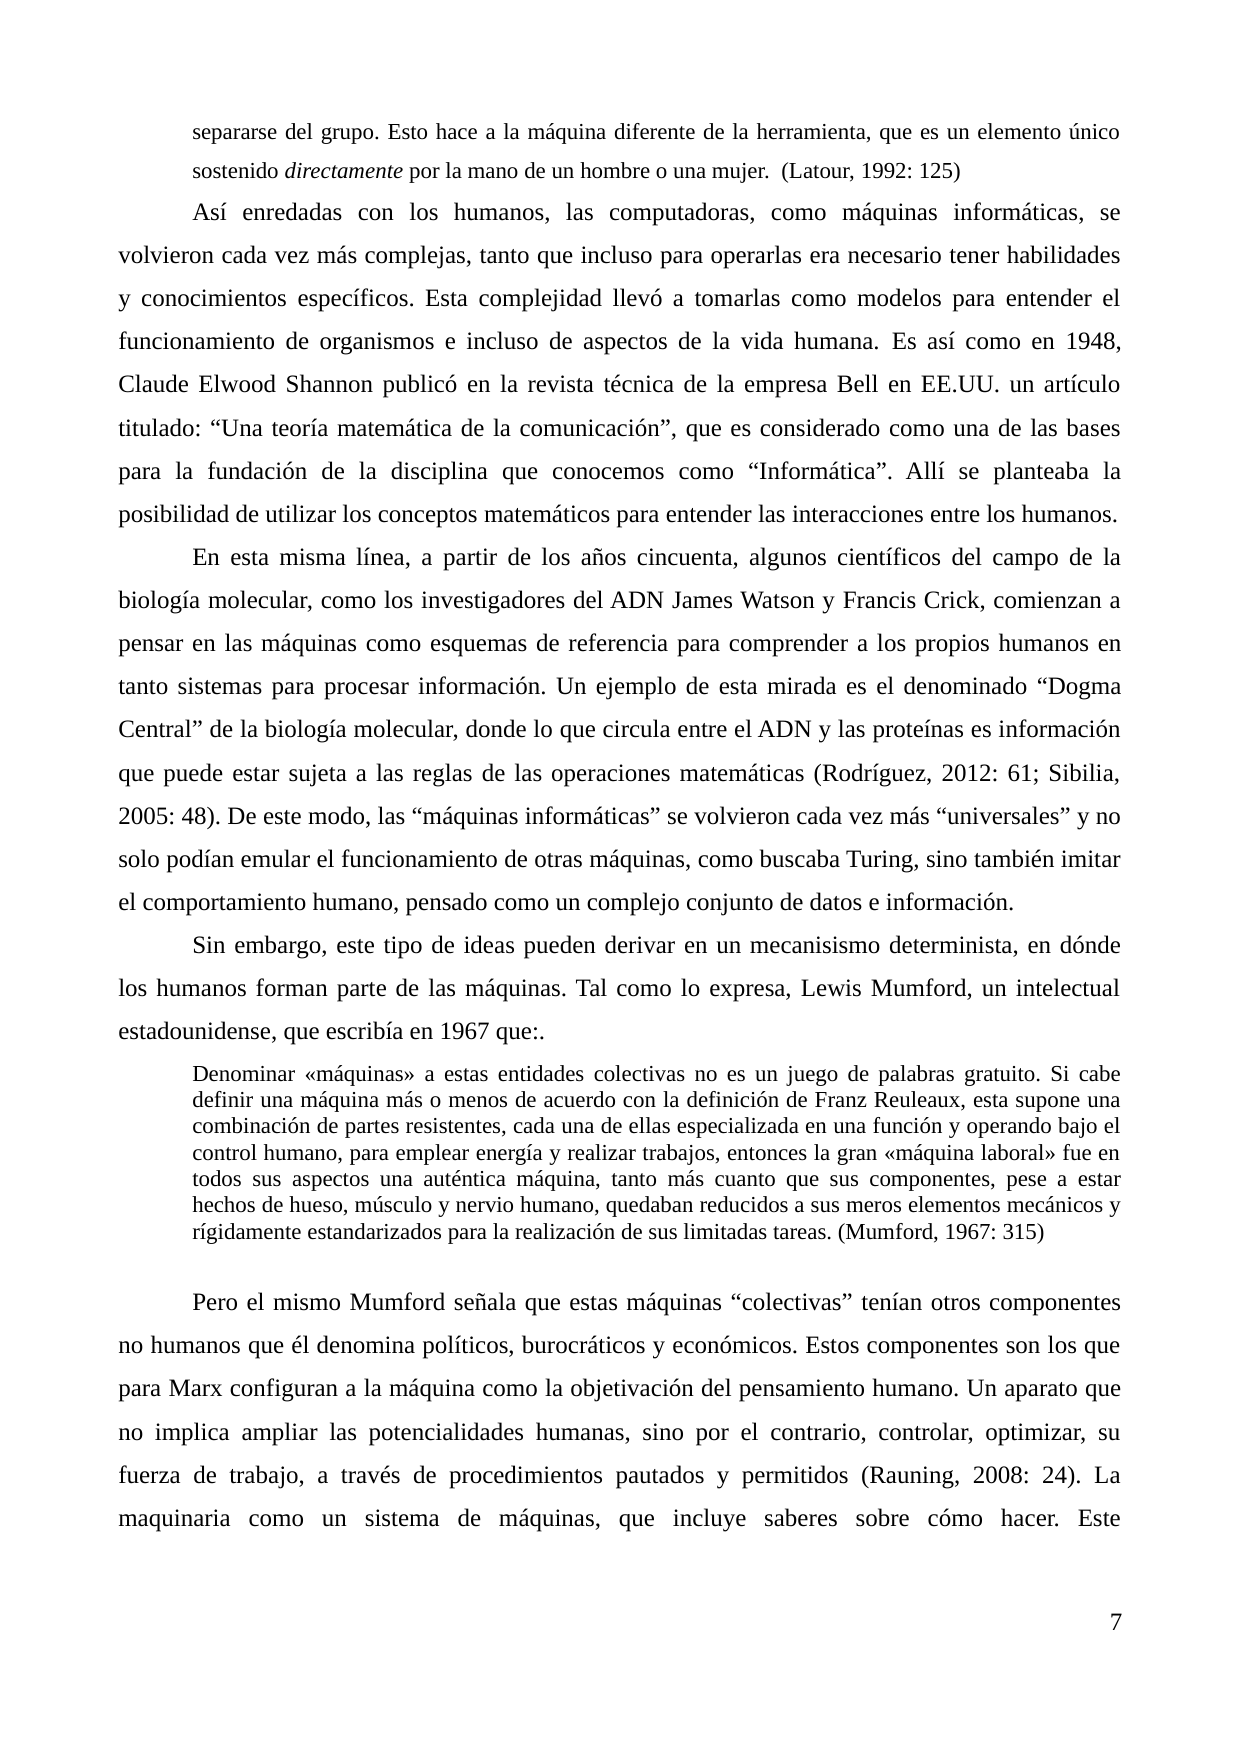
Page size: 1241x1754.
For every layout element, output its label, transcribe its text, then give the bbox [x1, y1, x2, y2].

text Denominar «máquinas» a estas entidades colectivas no es un juego de palabras gratuito. Si cabe definir una máquina más o menos de acuerdo con la definición de Franz Reuleaux, esta supone una combinación de partes resistentes, cada una de ellas especializada en una función y operando bajo el control humano, para emplear energía y realizar trabajos, entonces la gran «máquina laboral» fue en todos sus aspectos una auténtica máquina, tanto más cuanto que sus componentes, pese a estar hechos de hueso, músculo y nervio humano, quedaban reducidos a sus meros elementos mecánicos y rígidamente estandarizados para la realización de sus limitadas tareas. (Mumford, 1967: 315) [192, 1059, 1122, 1244]
text Sin embargo, este tipo de ideas pueden derivar en un mecanisismo determinista, en dónde los humanos forman parte de las máquinas. Tal como lo expresa, Lewis Mumford, un intelectual estadounidense, que escribía en 1967 que:. [118, 930, 1122, 1045]
text Así enredadas con los humanos, las computadoras, como máquinas informáticas, se volvieron cada vez más complejas, tanto que incluso para operarlas era necesario tener habilidades y conocimientos específicos. Esta complejidad llevó a tomarlas como modelos para entender el funcionamiento de organismos e incluso de aspectos de la vida humana. Es así como en 1948, Claude Elwood Shannon publicó en la revista técnica de la empresa Bell en EE.UU. un artículo titulado: “Una teoría matemática de la comunicación”, que es considerado como una de las bases para la fundación de la disciplina que conocemos como “Informática”. Allí se planteaba la posibilidad de utilizar los conceptos matemáticos para entender las interacciones entre los humanos. [118, 197, 1122, 528]
text Pero el mismo Mumford señala que estas máquinas “colectivas” tenían otros componentes no humanos que él denomina políticos, burocráticos y económicos. Estos componentes son los que para Marx configuran a la máquina como la objetivación del pensamiento humano. Un aparato que no implica ampliar las potencialidades humanas, sino por el contrario, controlar, optimizar, su fuerza de trabajo, a través de procedimientos pautados y permitidos (Rauning, 2008: 24). La maquinaria como un sistema de máquinas, que incluye saberes sobre cómo hacer. Este [118, 1287, 1122, 1532]
text separarse del grupo. Esto hace a la máquina diferente de la herramienta, que es un elemento único sostenido directamente por la mano de un hombre o una mujer. (Latour, 1992: 125) [192, 118, 1122, 184]
text En esta misma línea, a partir de los años cincuenta, algunos científicos del campo de la biología molecular, como los investigadores del ADN James Watson y Francis Crick, comienzan a pensar en las máquinas como esquemas de referencia para comprender a los propios humanos en tanto sistemas para procesar información. Un ejemplo de esta mirada es el denominado “Dogma Central” de la biología molecular, donde lo que circula entre el ADN y las proteínas es información que puede estar sujeta a las reglas de las operaciones matemáticas (Rodríguez, 2012: 61; Sibilia, 2005: 48). De este modo, las “máquinas informáticas” se volvieron cada vez más “universales” y no solo podían emular el funcionamiento de otras máquinas, como buscaba Turing, sino también imitar el comportamiento humano, pensado como un complejo conjunto de datos e información. [118, 542, 1122, 916]
